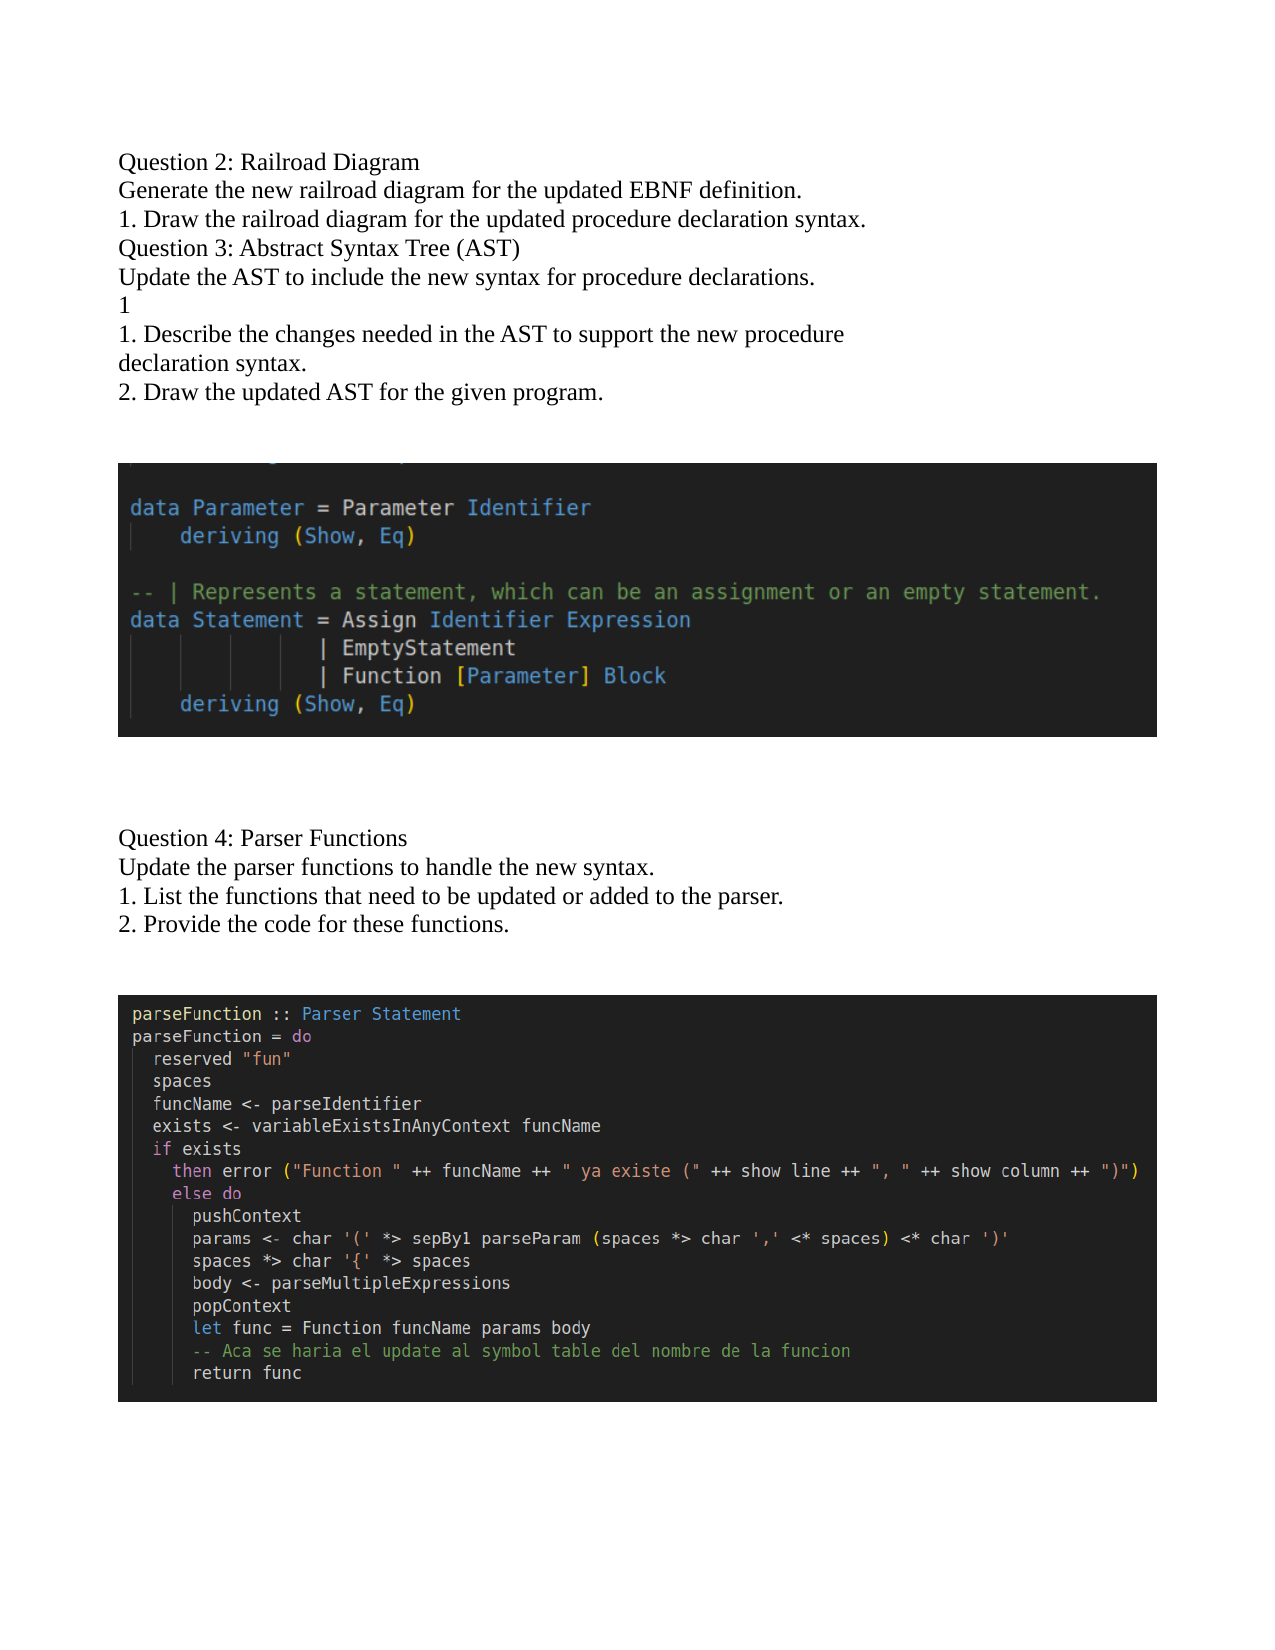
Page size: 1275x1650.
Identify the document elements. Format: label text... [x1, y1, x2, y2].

text 2. Provide the code for these functions. [118, 909, 1157, 938]
text Question 3: Abstract Syntax Tree (AST) [118, 233, 1157, 262]
text Update the parser functions to handle the new syntax. [118, 852, 1157, 881]
picture [118, 995, 1157, 1402]
text 2. Draw the updated AST for the given program. [118, 377, 1157, 406]
text 1. List the functions that need to be updated or added to the parser. [118, 881, 1157, 909]
text Question 4: Parser Functions [118, 823, 1157, 852]
text Generate the new railroad diagram for the updated EBNF definition. [118, 176, 1157, 204]
text Update the AST to include the new syntax for procedure declarations. [118, 262, 1157, 291]
text Question 2: Railroad Diagram [118, 147, 1157, 176]
text 1 [118, 291, 1157, 319]
text 1. Draw the railroad diagram for the updated procedure declaration syntax. [118, 204, 1157, 233]
text declaration syntax. [118, 348, 1157, 377]
text 1. Describe the changes needed in the AST to support the new procedure [118, 319, 1157, 348]
picture [118, 463, 1157, 737]
